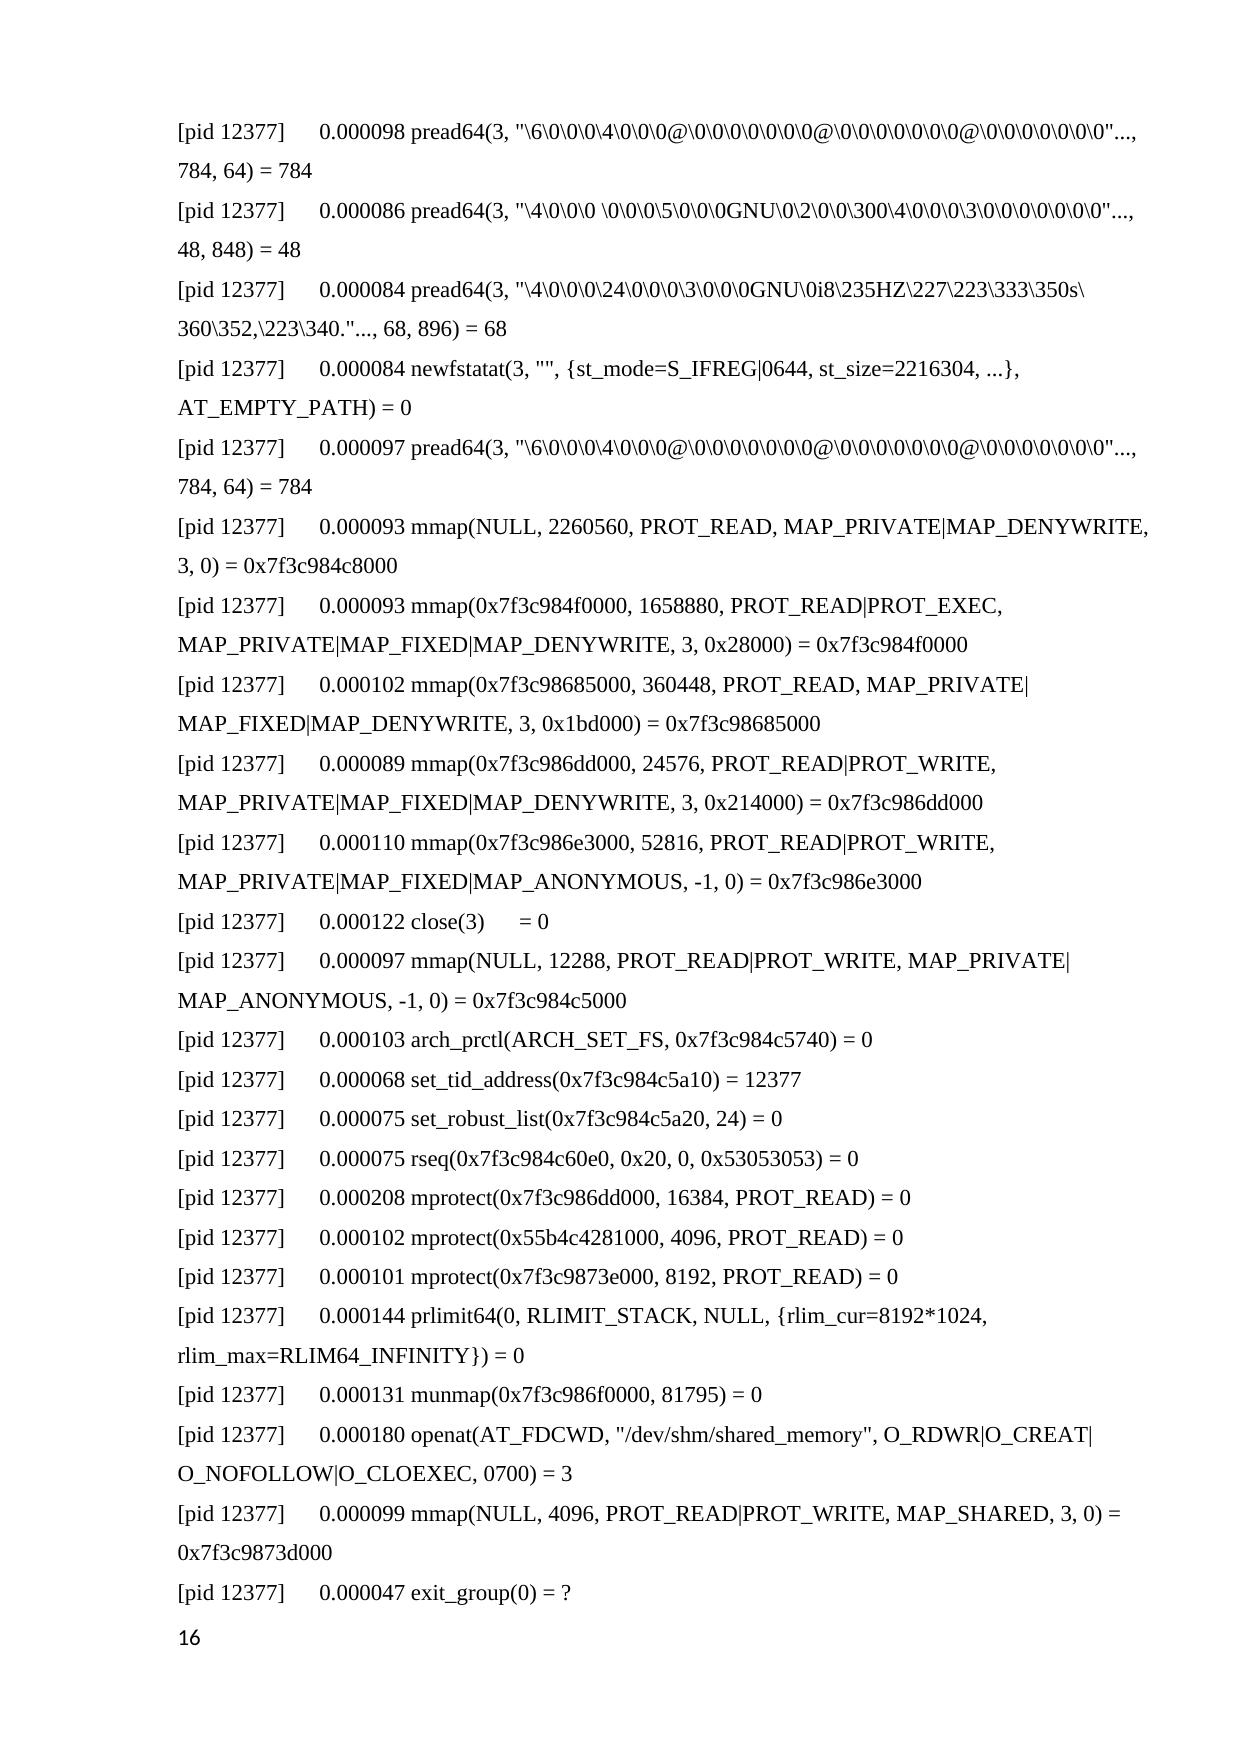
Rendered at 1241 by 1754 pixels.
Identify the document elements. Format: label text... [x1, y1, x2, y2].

text [pid 12377] 0.000098 pread64(3, "\6\0\0\0\4\0\0\0@\0\0\0\0\0\0\0@\0\0\0\0\0\0\0@\0\0\0\0\0\0\0"..., 784, 64) = 784 [177, 118, 1152, 184]
text [pid 12377] 0.000097 pread64(3, "\6\0\0\0\4\0\0\0@\0\0\0\0\0\0\0@\0\0\0\0\0\0\0@\0\0\0\0\0\0\0"..., 784, 64) = 784 [177, 434, 1152, 500]
text [pid 12377] 0.000068 set_tid_address(0x7f3c984c5a10) = 12377 [177, 1066, 1152, 1092]
text [pid 12377] 0.000047 exit_group(0) = ? [177, 1579, 1152, 1605]
text [pid 12377] 0.000099 mmap(NULL, 4096, PROT_READ|PROT_WRITE, MAP_SHARED, 3, 0) = 0x7f3c9873d000 [177, 1500, 1152, 1566]
text [pid 12377] 0.000093 mmap(NULL, 2260560, PROT_READ, MAP_PRIVATE|MAP_DENYWRITE, 3, 0) = 0x7f3c984c8000 [177, 513, 1152, 579]
text [pid 12377] 0.000084 pread64(3, "\4\0\0\0\24\0\0\0\3\0\0\0GNU\0i8\235HZ\227\223\333\350s\360\352,\223\340."..., 68, 896) = 68 [177, 276, 1152, 342]
text [pid 12377] 0.000084 newfstatat(3, "", {st_mode=S_IFREG|0644, st_size=2216304, ...}, AT_EMPTY_PATH) = 0 [177, 355, 1152, 421]
text [pid 12377] 0.000097 mmap(NULL, 12288, PROT_READ|PROT_WRITE, MAP_PRIVATE|MAP_ANONYMOUS, -1, 0) = 0x7f3c984c5000 [177, 947, 1152, 1013]
text [pid 12377] 0.000131 munmap(0x7f3c986f0000, 81795) = 0 [177, 1381, 1152, 1408]
text [pid 12377] 0.000110 mmap(0x7f3c986e3000, 52816, PROT_READ|PROT_WRITE, MAP_PRIVATE|MAP_FIXED|MAP_ANONYMOUS, -1, 0) = 0x7f3c986e3000 [177, 829, 1152, 894]
text [pid 12377] 0.000102 mmap(0x7f3c98685000, 360448, PROT_READ, MAP_PRIVATE|MAP_FIXED|MAP_DENYWRITE, 3, 0x1bd000) = 0x7f3c98685000 [177, 671, 1152, 737]
text [pid 12377] 0.000093 mmap(0x7f3c984f0000, 1658880, PROT_READ|PROT_EXEC, MAP_PRIVATE|MAP_FIXED|MAP_DENYWRITE, 3, 0x28000) = 0x7f3c984f0000 [177, 592, 1152, 658]
text [pid 12377] 0.000086 pread64(3, "\4\0\0\0 \0\0\0\5\0\0\0GNU\0\2\0\0\300\4\0\0\0\3\0\0\0\0\0\0\0"..., 48, 848) = 48 [177, 197, 1152, 263]
text [pid 12377] 0.000075 rseq(0x7f3c984c60e0, 0x20, 0, 0x53053053) = 0 [177, 1144, 1152, 1171]
text [pid 12377] 0.000103 arch_prctl(ARCH_SET_FS, 0x7f3c984c5740) = 0 [177, 1026, 1152, 1052]
text [pid 12377] 0.000180 openat(AT_FDCWD, "/dev/shm/shared_memory", O_RDWR|O_CREAT|O_NOFOLLOW|O_CLOEXEC, 0700) = 3 [177, 1421, 1152, 1487]
text [pid 12377] 0.000122 close(3) = 0 [177, 908, 1152, 934]
text [pid 12377] 0.000075 set_robust_list(0x7f3c984c5a20, 24) = 0 [177, 1105, 1152, 1131]
text [pid 12377] 0.000089 mmap(0x7f3c986dd000, 24576, PROT_READ|PROT_WRITE, MAP_PRIVATE|MAP_FIXED|MAP_DENYWRITE, 3, 0x214000) = 0x7f3c986dd000 [177, 750, 1152, 816]
text [pid 12377] 0.000144 prlimit64(0, RLIMIT_STACK, NULL, {rlim_cur=8192*1024, rlim_max=RLIM64_INFINITY}) = 0 [177, 1302, 1152, 1368]
text [pid 12377] 0.000208 mprotect(0x7f3c986dd000, 16384, PROT_READ) = 0 [177, 1184, 1152, 1210]
text [pid 12377] 0.000101 mprotect(0x7f3c9873e000, 8192, PROT_READ) = 0 [177, 1263, 1152, 1289]
text [pid 12377] 0.000102 mprotect(0x55b4c4281000, 4096, PROT_READ) = 0 [177, 1223, 1152, 1250]
